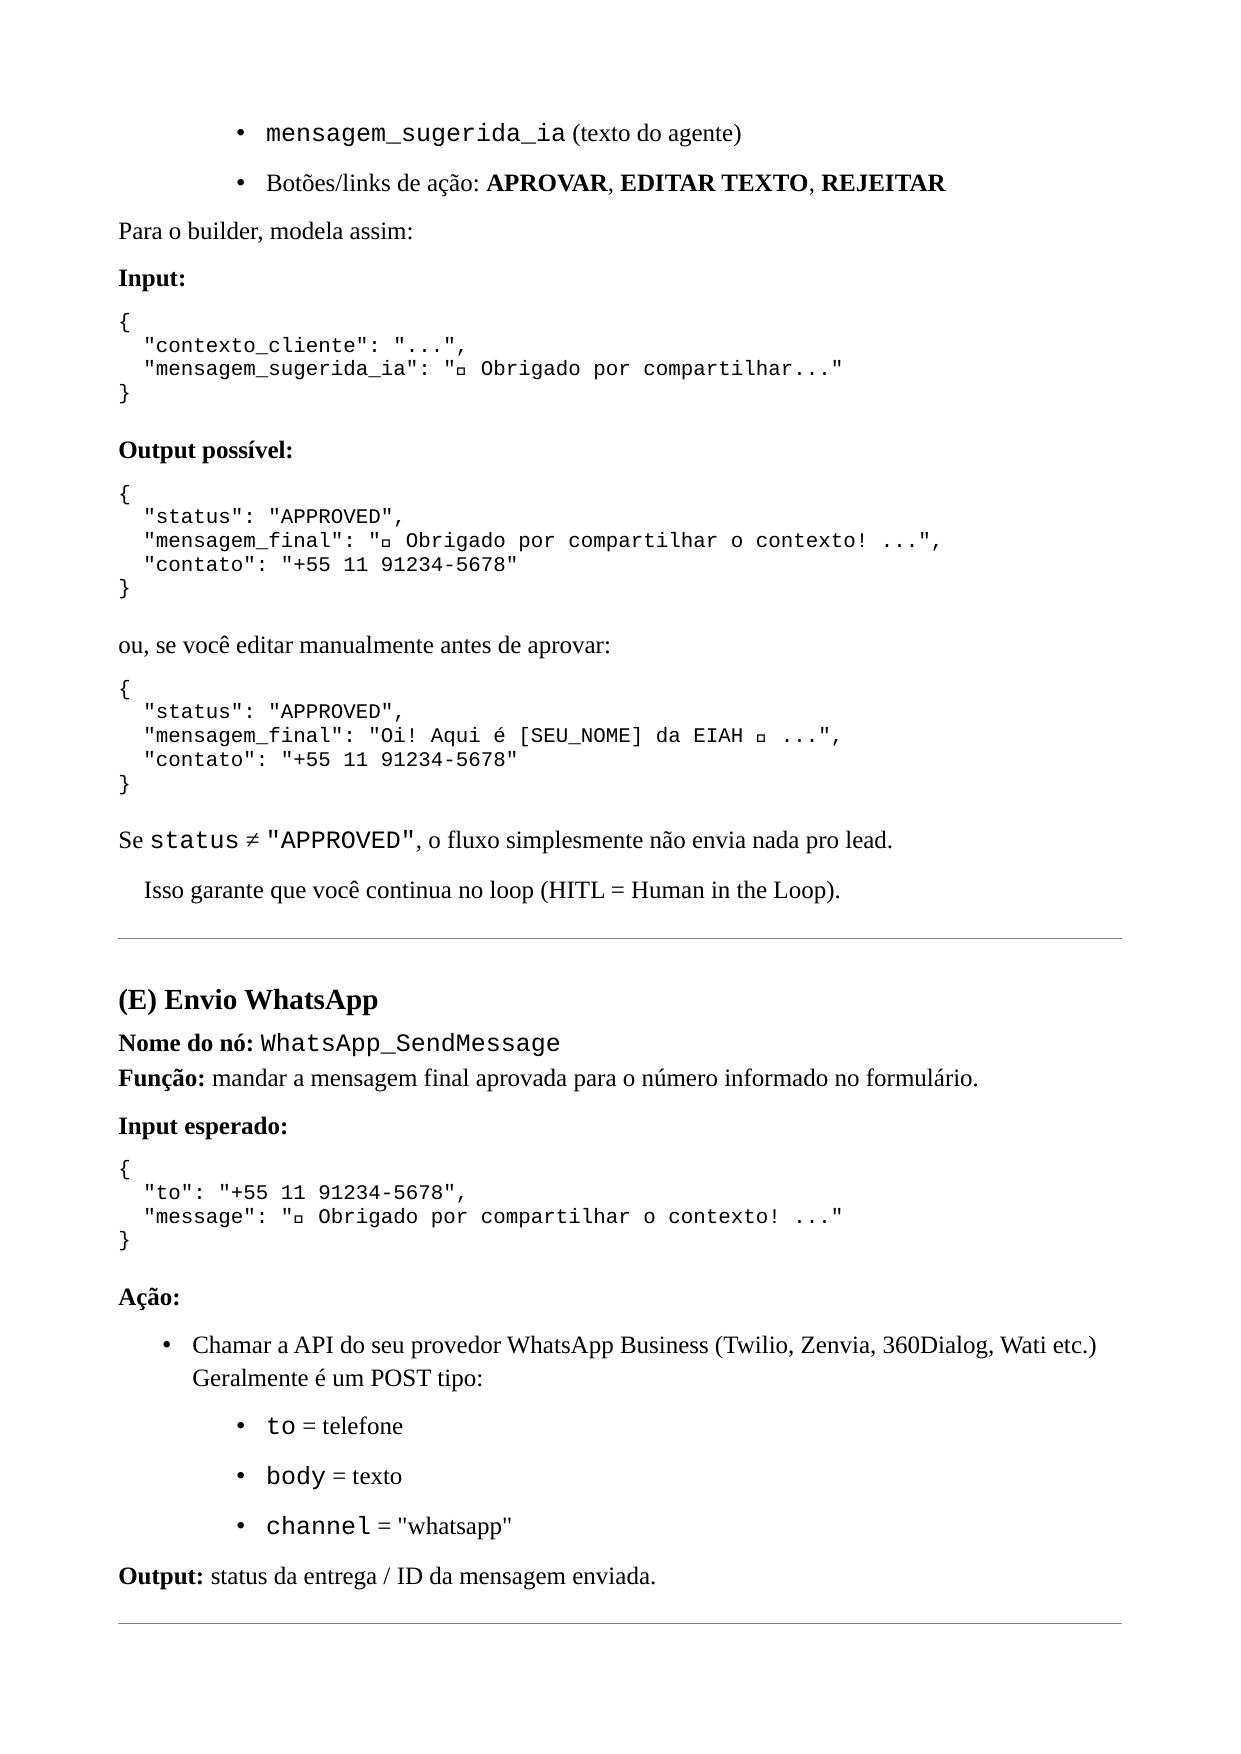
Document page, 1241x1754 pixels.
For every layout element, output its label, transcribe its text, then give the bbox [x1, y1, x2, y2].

text Nome do nó: WhatsApp_SendMessage Função: mandar a mensagem final aprovada para o número informado no formulário. [118, 1028, 1122, 1092]
text Output possível: [118, 435, 1122, 464]
text "contexto_cliente": "...", [118, 334, 1122, 358]
text "mensagem_final": "Oi! Aqui é [SEU_NOME] da EIAH 👋 ...", [118, 725, 1122, 749]
text Se status ≠ "APPROVED", o fluxo simplesmente não envia nada pro lead. [118, 826, 1122, 856]
text "to": "+55 11 91234-5678", [118, 1182, 1122, 1206]
text "status": "APPROVED", [118, 506, 1122, 530]
text Input esperado: [118, 1111, 1122, 1139]
text } [118, 382, 1122, 406]
list body = texto [236, 1461, 1122, 1492]
list to = telefone [236, 1411, 1122, 1442]
text 💡 Isso garante que você continua no loop (HITL = Human in the Loop). [118, 876, 1122, 904]
text "contato": "+55 11 91234-5678" [118, 553, 1122, 577]
text "mensagem_final": "🚀 Obrigado por compartilhar o contexto! ...", [118, 530, 1122, 553]
list Botões/links de ação: APROVAR, EDITAR TEXTO, REJEITAR [236, 168, 1122, 197]
text "contato": "+55 11 91234-5678" [118, 749, 1122, 772]
text "mensagem_sugerida_ia": "🚀 Obrigado por compartilhar..." [118, 358, 1122, 382]
list mensagem_sugerida_ia (texto do agente) [236, 118, 1122, 149]
list channel = "whatsapp" [236, 1511, 1122, 1542]
text { [118, 483, 1122, 506]
text { [118, 1158, 1122, 1182]
text } [118, 772, 1122, 796]
text Input: [118, 263, 1122, 292]
text } [118, 1229, 1122, 1253]
text Para o builder, modela assim: [118, 216, 1122, 244]
text { [118, 678, 1122, 702]
text "message": "🚀 Obrigado por compartilhar o contexto! ..." [118, 1206, 1122, 1229]
text "status": "APPROVED", [118, 702, 1122, 725]
text ou, se você editar manualmente antes de aprovar: [118, 630, 1122, 659]
text { [118, 311, 1122, 334]
text } [118, 577, 1122, 601]
text Output: status da entrega / ID da mensagem enviada. [118, 1561, 1122, 1589]
list Chamar a API do seu provedor WhatsApp Business (Twilio, Zenvia, 360Dialog, Wati etc.) Geralmente é um POST tipo: [162, 1330, 1122, 1392]
subtitle (E) Envio WhatsApp [118, 982, 1122, 1016]
text Ação: [118, 1282, 1122, 1311]
